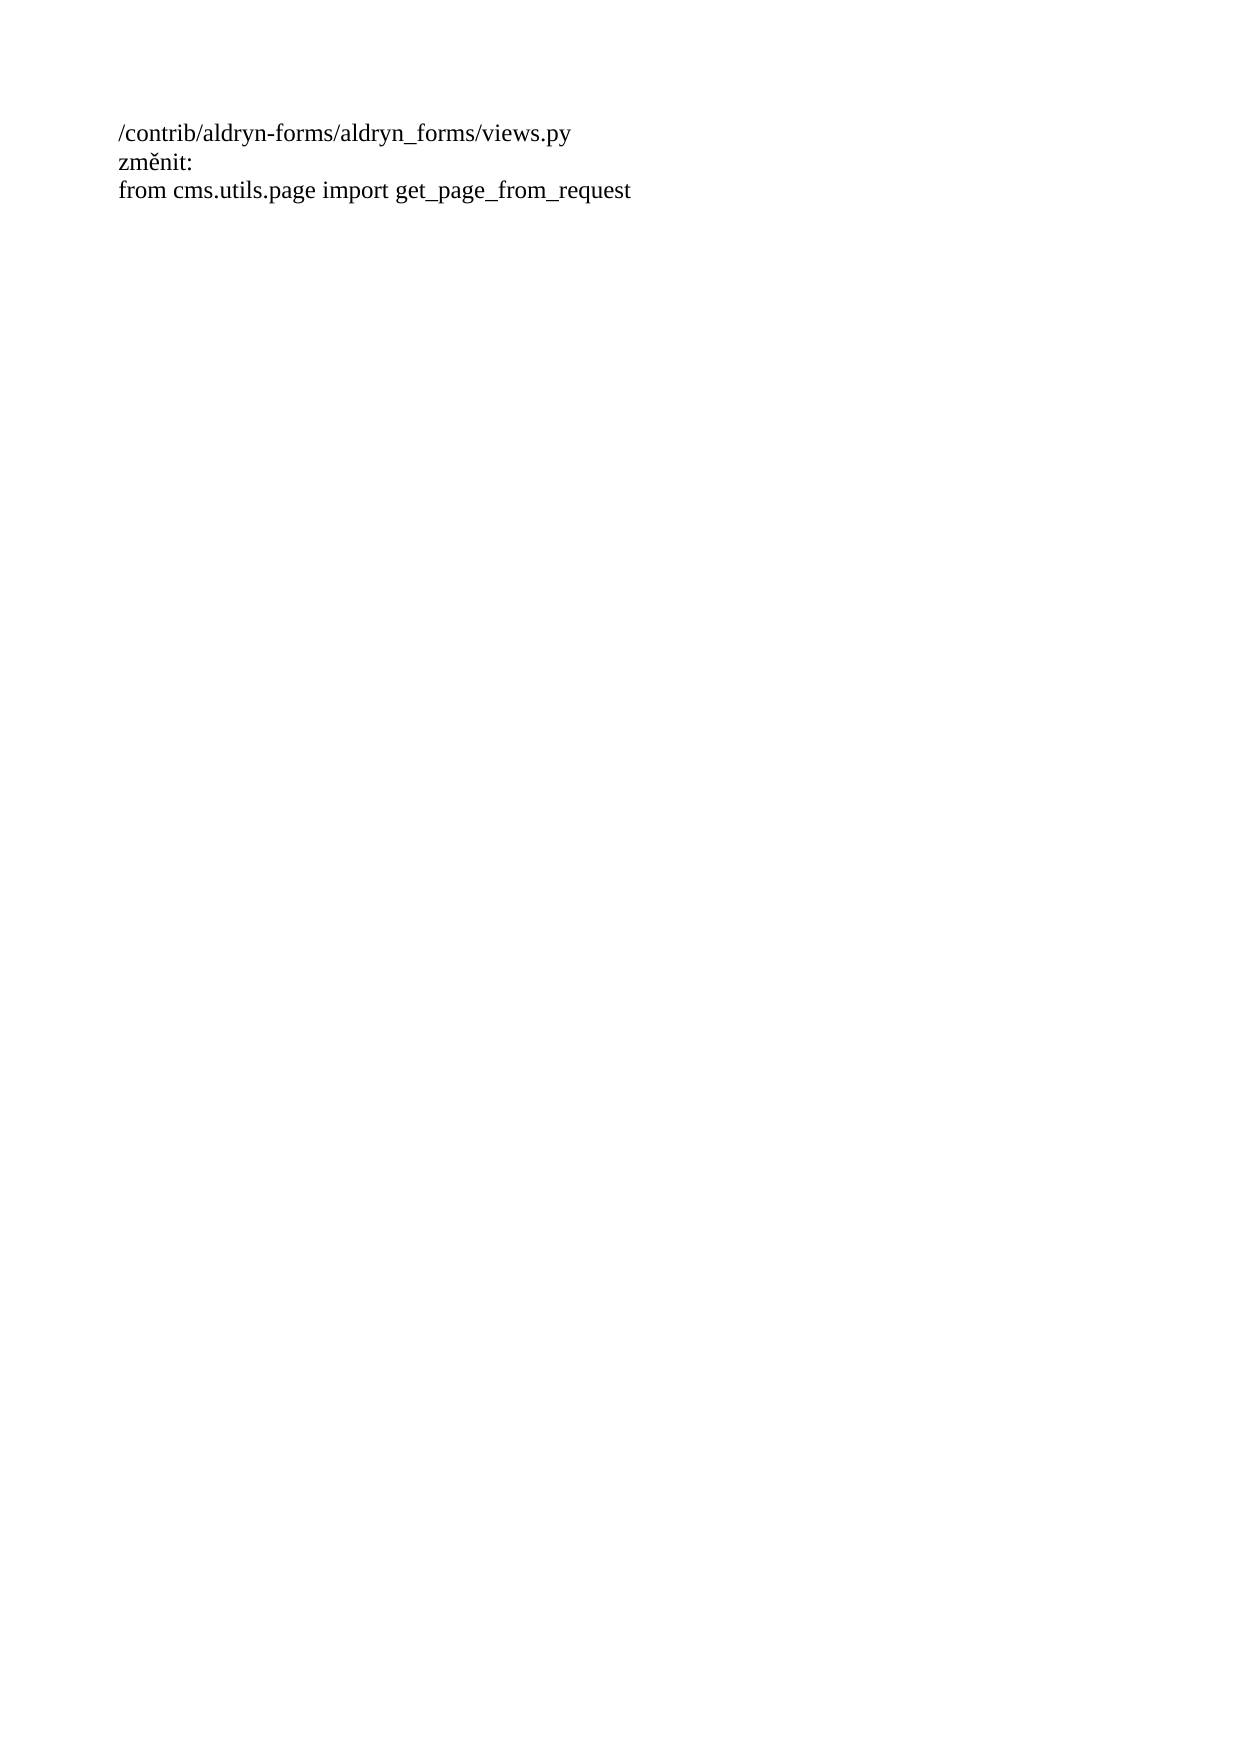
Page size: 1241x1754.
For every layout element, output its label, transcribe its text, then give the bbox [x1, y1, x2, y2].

text from cms.utils.page import get_page_from_request [118, 176, 1122, 204]
text změnit: [118, 147, 1122, 176]
text /contrib/aldryn-forms/aldryn_forms/views.py [118, 118, 1122, 147]
